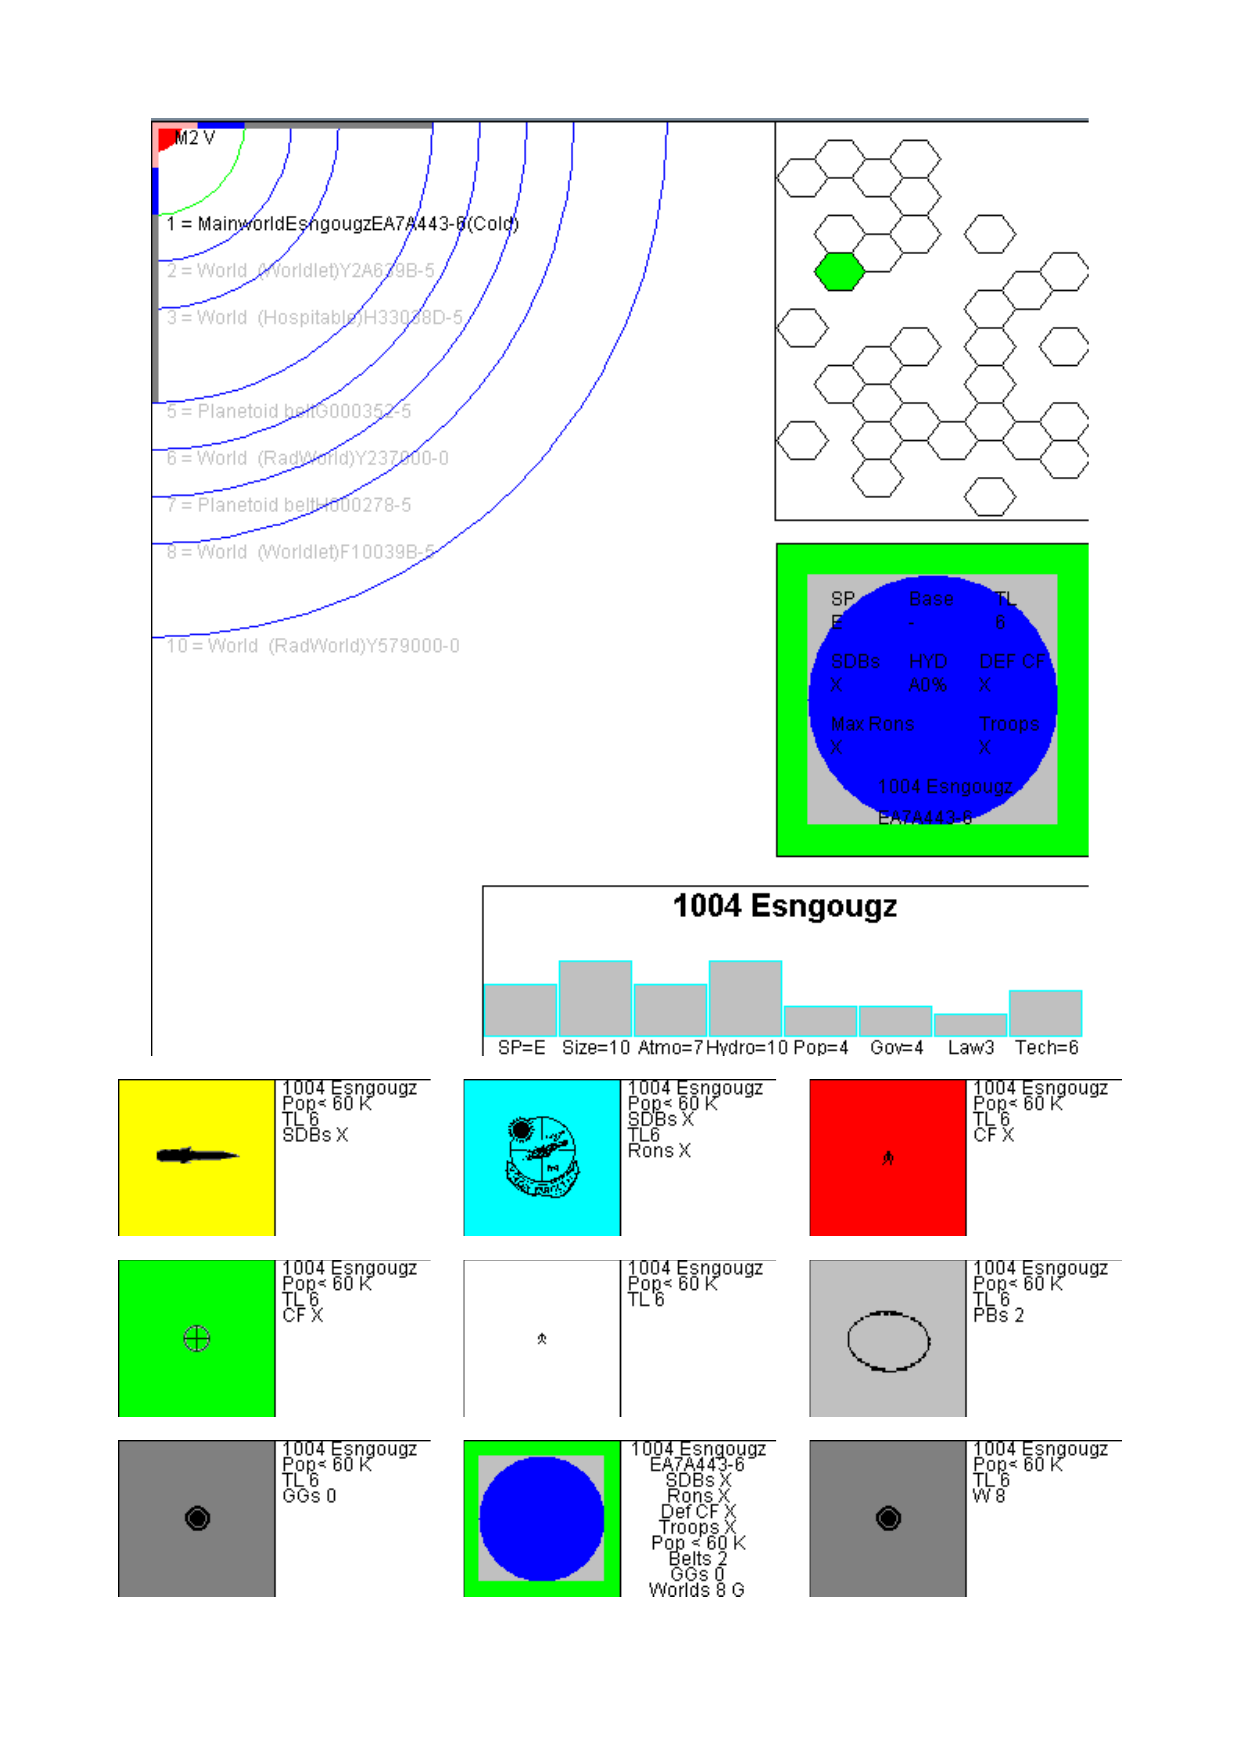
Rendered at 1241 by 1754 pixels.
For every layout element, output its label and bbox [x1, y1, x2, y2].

picture [463, 1260, 777, 1417]
picture [809, 1440, 1122, 1597]
picture [463, 1079, 777, 1236]
picture [809, 1260, 1122, 1417]
picture [151, 118, 1089, 1056]
picture [118, 1260, 431, 1417]
picture [463, 1440, 777, 1597]
picture [118, 1079, 431, 1236]
picture [118, 1440, 431, 1597]
picture [809, 1079, 1122, 1236]
